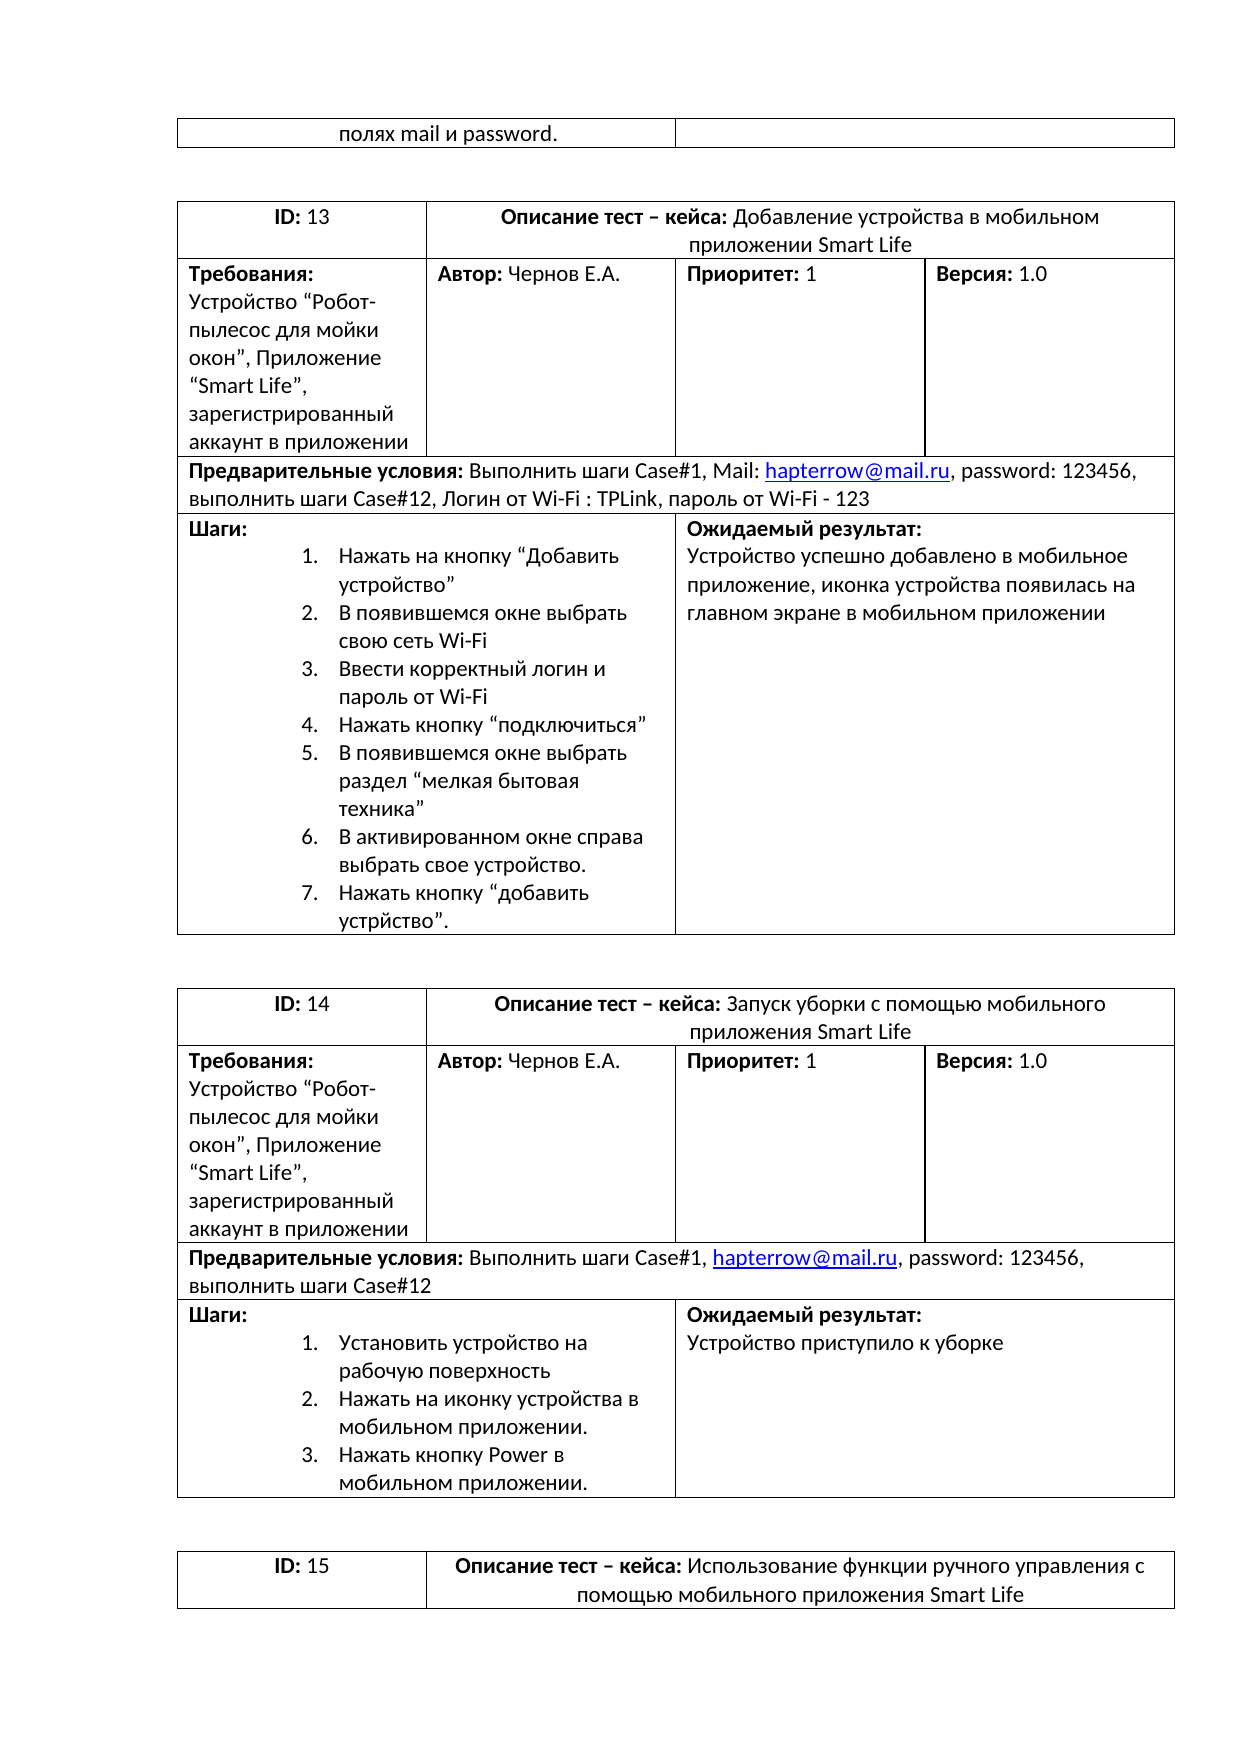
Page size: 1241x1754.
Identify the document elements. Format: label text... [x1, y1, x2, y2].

table_header Описание тест – кейса: Использование функции ручного управления с помощью мобильного приложения Smart Life [427, 1552, 1174, 1608]
table_cell Предварительные условия: Выполнить шаги Case#1, Mail: hapterrow@mail.ru, password: 123456, выполнить шаги Case#12, Логин от Wi-Fi : TPLink, пароль от Wi-Fi - 123 [178, 457, 1174, 513]
table_cell полях mail и password. [178, 119, 675, 147]
table_header ID: 14 [178, 989, 426, 1045]
table_cell Ожидаемый результат: Устройство приступило к уборке [676, 1300, 1174, 1497]
table_cell Требования: Устройство “Робот-пылесос для мойки окон”, Приложение “Smart Life”, зарегистрированный аккаунт в приложении [178, 1046, 426, 1242]
table_cell Ожидаемый результат: Устройство успешно добавлено в мобильное приложение, иконка устройства появилась на главном экране в мобильном приложении [676, 514, 1174, 934]
table_cell Приоритет: 1 [676, 259, 924, 456]
table_cell Шаги: Установить устройство на рабочую поверхность Нажать на иконку устройства в мобильном приложении. Нажать кнопку Power в мобильном приложении. [178, 1300, 675, 1497]
table_cell Требования: Устройство “Робот-пылесос для мойки окон”, Приложение “Smart Life”, зарегистрированный аккаунт в приложении [178, 259, 426, 456]
table_cell Версия: 1.0 [926, 1046, 1174, 1242]
table_cell Версия: 1.0 [926, 259, 1174, 456]
table_header Описание тест – кейса: Добавление устройства в мобильном приложении Smart Life [427, 202, 1174, 258]
table_cell Приоритет: 1 [676, 1046, 924, 1242]
table_cell Автор: Чернов Е.А. [427, 259, 675, 456]
table_header ID: 13 [178, 202, 426, 258]
table_cell Шаги: Нажать на кнопку “Добавить устройство” В появившемся окне выбрать свою сеть Wi-Fi Ввести корректный логин и пароль от Wi-Fi Нажать кнопку “подключиться” В появившемся окне выбрать раздел “мелкая бытовая техника” В активированном окне справа выбрать свое устройство. Нажать кнопку “добавить устрйство”. [178, 514, 675, 934]
table_header Описание тест – кейса: Запуск уборки с помощью мобильного приложения Smart Life [427, 989, 1174, 1045]
table_cell [676, 119, 1174, 147]
table_cell Предварительные условия: Выполнить шаги Case#1, hapterrow@mail.ru, password: 123456, выполнить шаги Case#12 [178, 1243, 1174, 1299]
table_header ID: 15 [178, 1552, 426, 1608]
table_cell Автор: Чернов Е.А. [427, 1046, 675, 1242]
